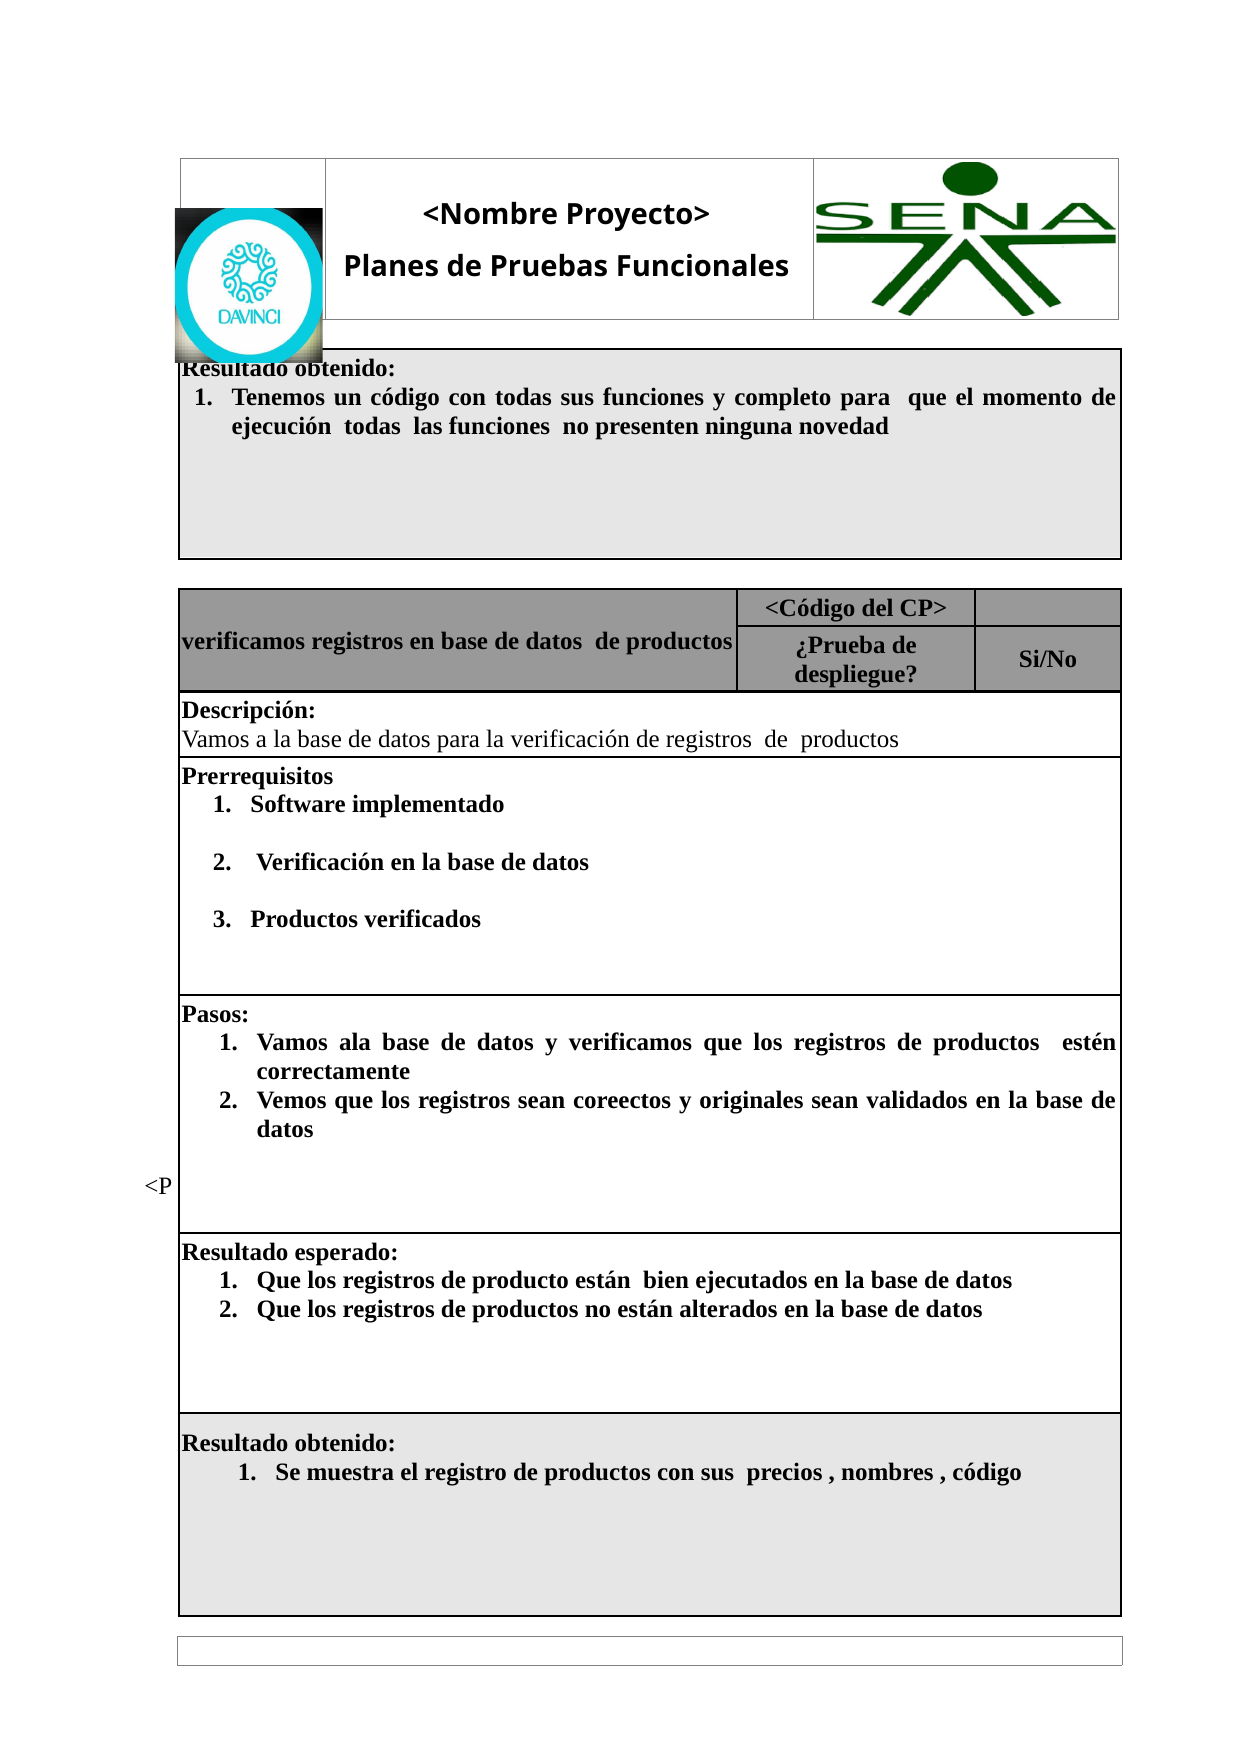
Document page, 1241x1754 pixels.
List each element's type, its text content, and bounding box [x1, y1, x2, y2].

table_cell Resultado obtenido: Tenemos un código con todas sus funciones y completo para que el momento de ejecución todas las funciones no presenten ninguna novedad [180, 350, 1120, 557]
table_header [976, 590, 1120, 625]
table_cell Descripción: Vamos a la base de datos para la verificación de registros de productos [180, 693, 1120, 756]
table_cell Pasos: Vamos ala base de datos y verificamos que los registros de productos estén correctamente Vemos que los registros sean coreectos y originales sean validados en la base de datos <P [180, 996, 1120, 1232]
table_cell Resultado obtenido: Se muestra el registro de productos con sus precios , nombres , código [180, 1414, 1120, 1615]
table_header <Código del CP> [738, 590, 974, 625]
table_cell Prerrequisitos Software implementado Verificación en la base de datos Productos verificados [180, 758, 1120, 994]
table_cell Si/No [976, 627, 1120, 690]
table_cell ¿Prueba de despliegue? [738, 627, 974, 690]
table_header verificamos registros en base de datos de productos [180, 590, 736, 690]
table_cell Resultado esperado: Que los registros de producto están bien ejecutados en la base de datos Que los registros de productos no están alterados en la base de datos [180, 1234, 1120, 1412]
